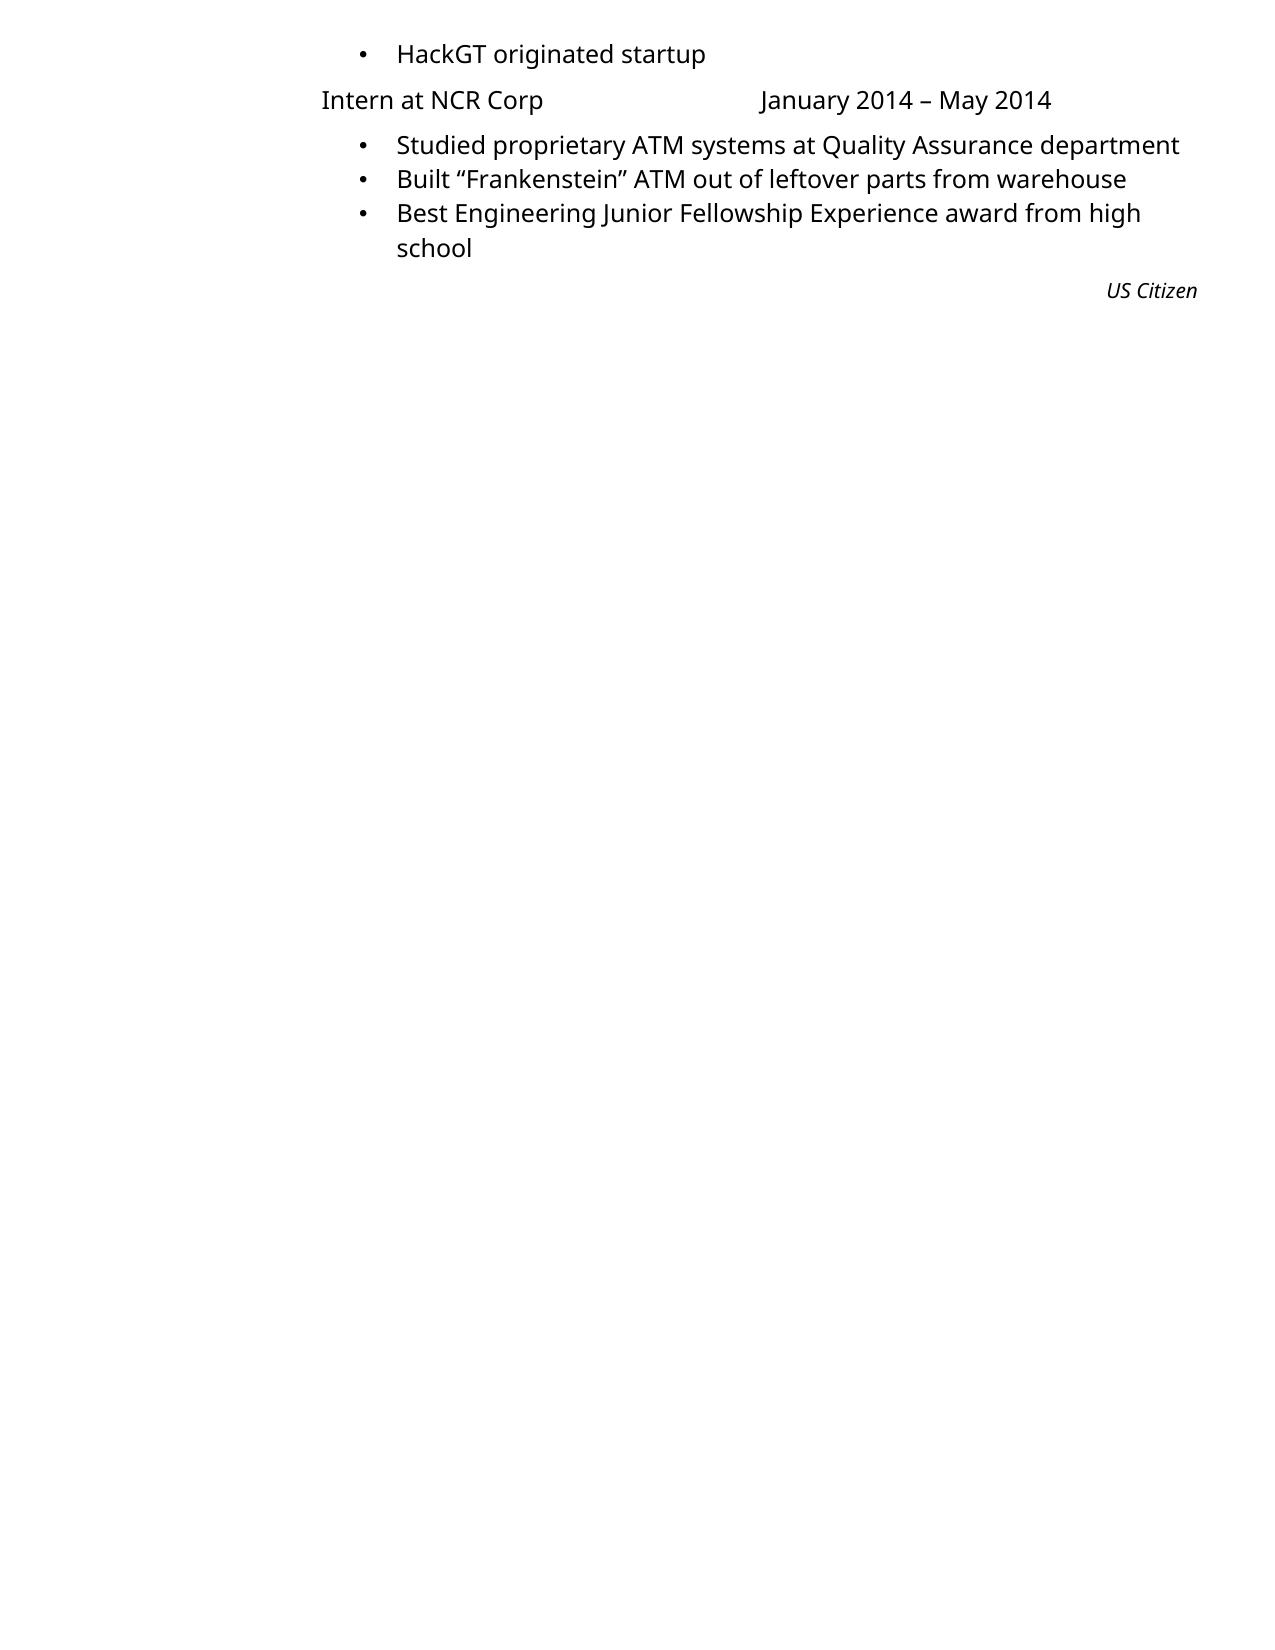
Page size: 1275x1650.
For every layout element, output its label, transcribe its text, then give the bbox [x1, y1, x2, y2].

text US Citizen [132, 276, 1200, 304]
table_cell Helped build games during Ludum Dares (hackathons for games) HackGT originated startup [316, 31, 1194, 77]
table_cell [132, 26, 310, 276]
table_cell Studied proprietary ATM systems at Quality Assurance department Built “Frankenstein” ATM out of leftover parts from warehouse Best Engineering Junior Fellowship Experience award from high school [316, 122, 1194, 270]
table_header January 2014 – May 2014 [755, 77, 1194, 122]
table_cell [310, 26, 1200, 276]
table_header Intern at NCR Corp [316, 77, 755, 122]
